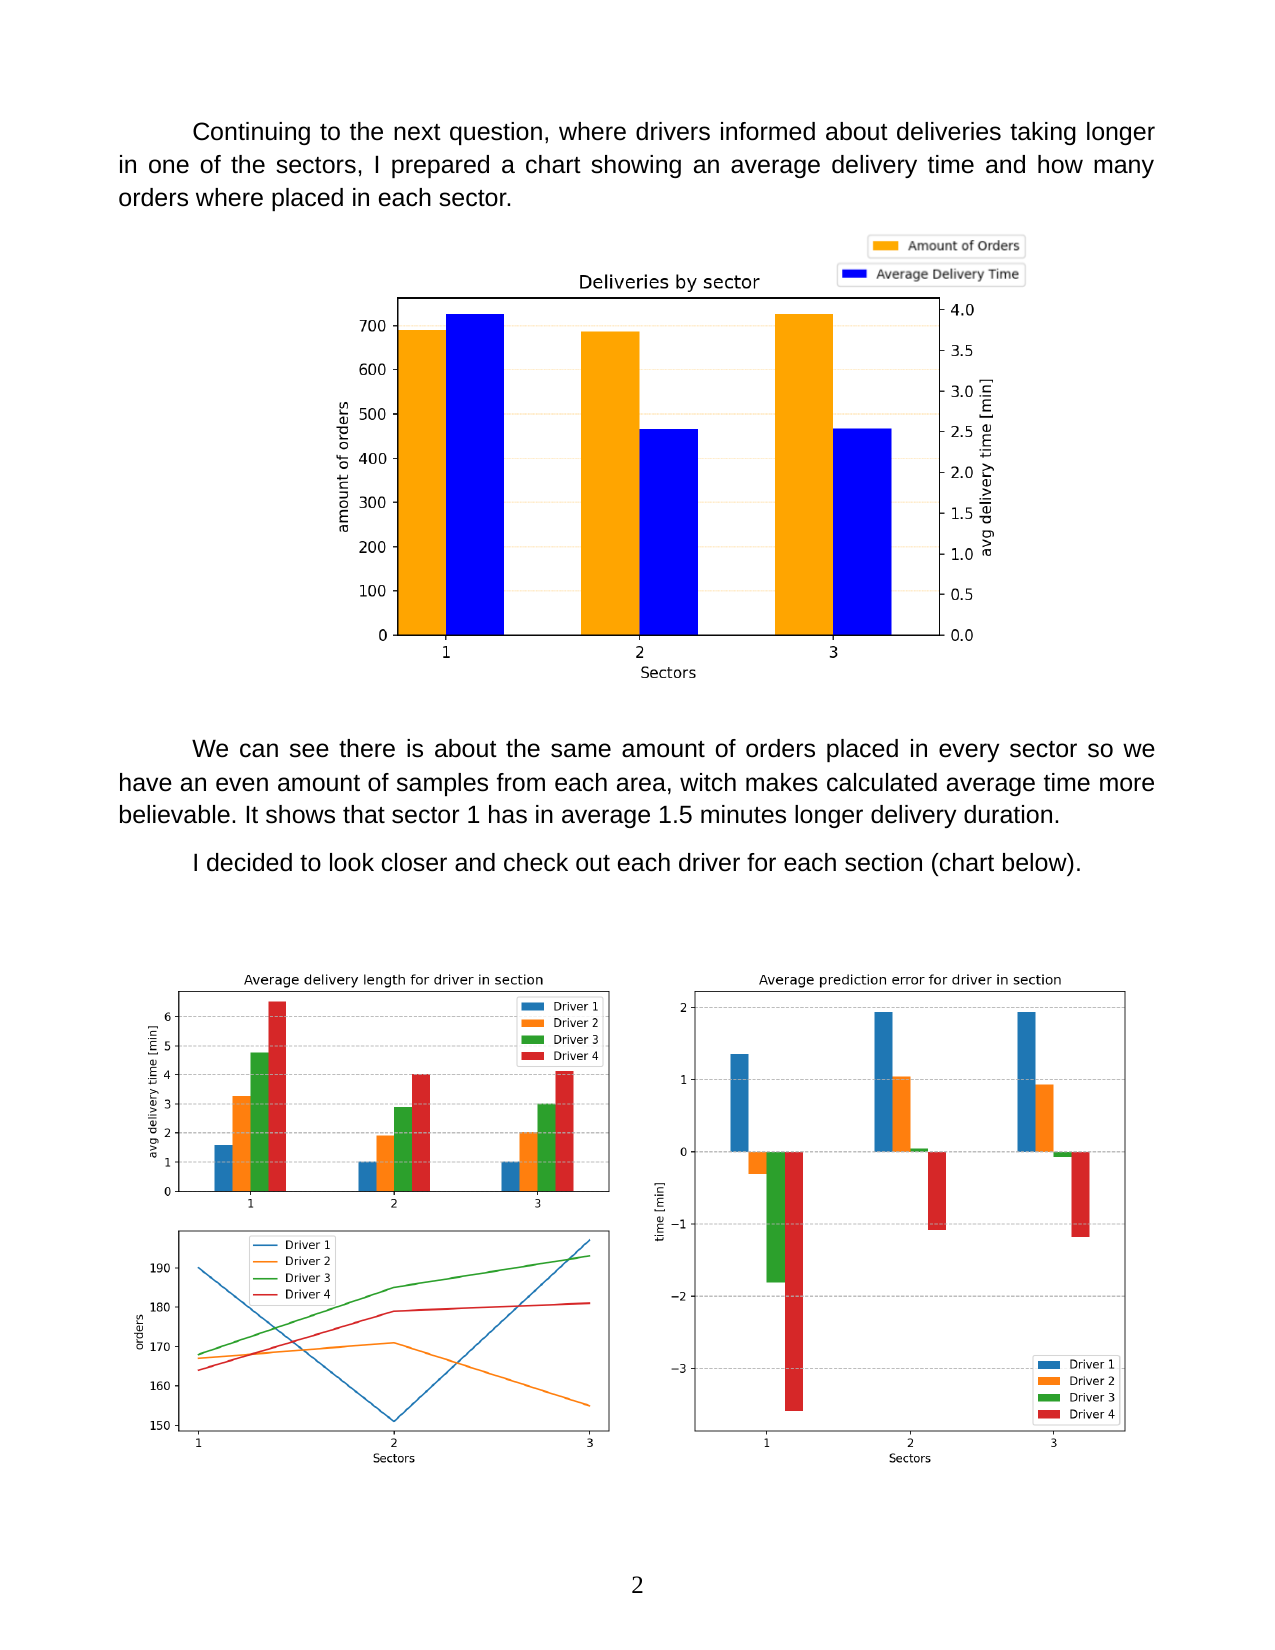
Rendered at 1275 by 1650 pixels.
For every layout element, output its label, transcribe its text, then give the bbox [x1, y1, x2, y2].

picture [310, 226, 1037, 683]
picture [27, 923, 1247, 1493]
text I decided to look closer and check out each driver for each section (chart below). [118, 848, 1157, 877]
text Continuing to the next question, where drivers informed about deliveries taking longer in one of the sectors, I prepared a chart showing an average delivery time and how many orders where placed in each sector. [118, 117, 1157, 212]
text We can see there is about the same amount of orders placed in every sector so we have an even amount of samples from each area, witch makes calculated average time more believable. It shows that sector 1 has in average 1.5 minutes longer delivery duration. [118, 734, 1157, 829]
